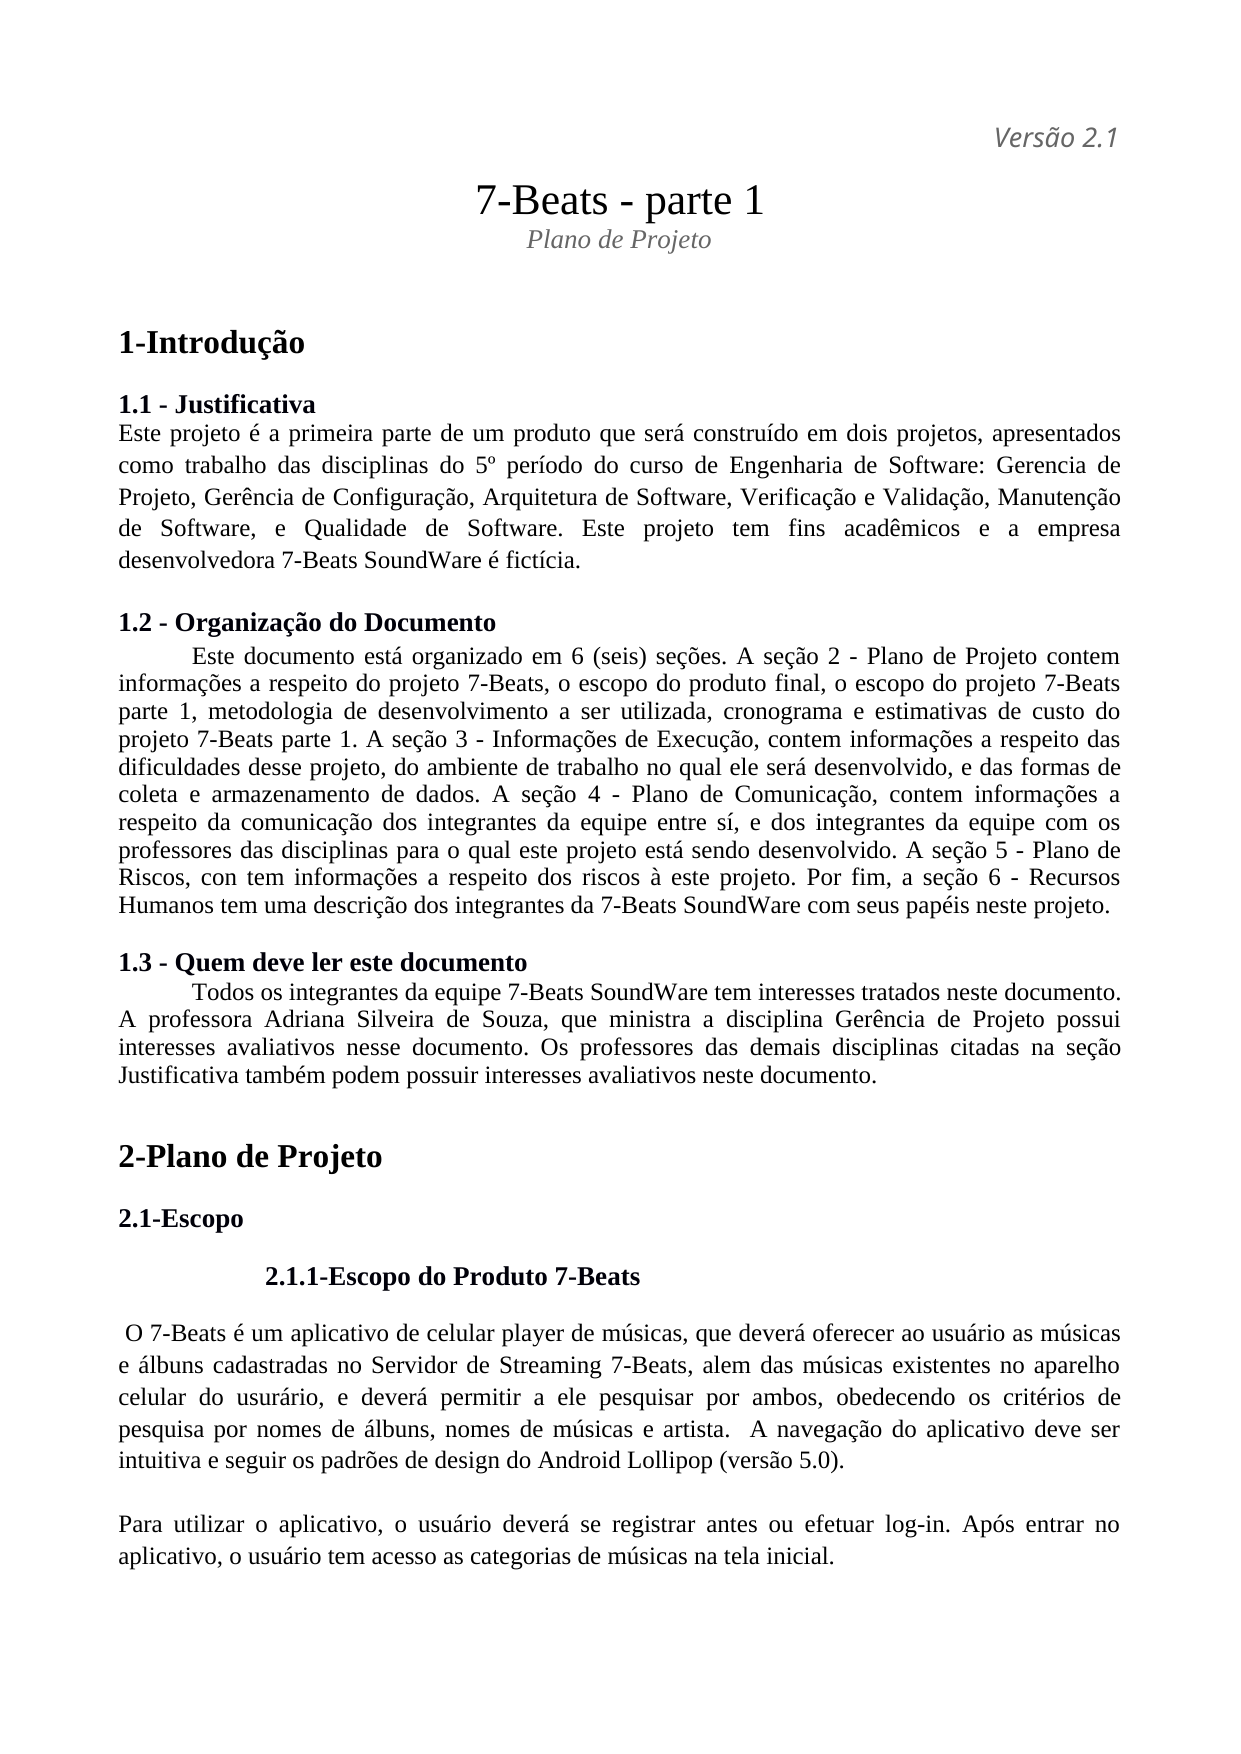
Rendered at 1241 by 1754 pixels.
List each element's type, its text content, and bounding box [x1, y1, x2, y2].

text O 7-Beats é um aplicativo de celular player de músicas, que deverá oferecer ao usuário as músicas e álbuns cadastradas no Servidor de Streaming 7-Beats, alem das músicas existentes no aparelho celular do usurário, e deverá permitir a ele pesquisar por ambos, obedecendo os critérios de pesquisa por nomes de álbuns, nomes de músicas e artista. A navegação do aplicativo deve ser intuitiva e seguir os padrões de design do Android Lollipop (versão 5.0). [118, 1319, 1122, 1474]
subtitle Versão 2.1 [118, 118, 1122, 155]
subtitle 1.2 - Organização do Documento [118, 607, 1122, 637]
subtitle Plano de Projeto [118, 224, 1122, 254]
subtitle 1-Introdução [118, 324, 1122, 361]
text Todos os integrantes da equipe 7-Beats SoundWare tem interesses tratados neste documento. A professora Adriana Silveira de Souza, que ministra a disciplina Gerência de Projeto possui interesses avaliativos nesse documento. Os professores das demais disciplinas citadas na seção Justificativa também podem possuir interesses avaliativos neste documento. [118, 978, 1122, 1089]
text Para utilizar o aplicativo, o usuário deverá se registrar antes ou efetuar log-in. Após entrar no aplicativo, o usuário tem acesso as categorias de músicas na tela inicial. [118, 1510, 1122, 1569]
title 7-Beats - parte 1 [118, 176, 1122, 224]
text Este documento está organizado em 6 (seis) seções. A seção 2 - Plano de Projeto contem informações a respeito do projeto 7-Beats, o escopo do produto final, o escopo do projeto 7-Beats parte 1, metodologia de desenvolvimento a ser utilizada, cronograma e estimativas de custo do projeto 7-Beats parte 1. A seção 3 - Informações de Execução, contem informações a respeito das dificuldades desse projeto, do ambiente de trabalho no qual ele será desenvolvido, e das formas de coleta e armazenamento de dados. A seção 4 - Plano de Comunicação, contem informações a respeito da comunicação dos integrantes da equipe entre sí, e dos integrantes da equipe com os professores das disciplinas para o qual este projeto está sendo desenvolvido. A seção 5 - Plano de Riscos, con tem informações a respeito dos riscos à este projeto. Por fim, a seção 6 - Recursos Humanos tem uma descrição dos integrantes da 7-Beats SoundWare com seus papéis neste projeto. [118, 642, 1122, 919]
subtitle 1.3 - Quem deve ler este documento [118, 947, 1122, 977]
subtitle 2.1.1-Escopo do Produto 7-Beats [265, 1261, 1122, 1291]
subtitle 2.1-Escopo [118, 1203, 1122, 1233]
subtitle 1.1 - Justificativa [118, 389, 1122, 419]
text Este projeto é a primeira parte de um produto que será construído em dois projetos, apresentados como trabalho das disciplinas do 5º período do curso de Engenharia de Software: Gerencia de Projeto, Gerência de Configuração, Arquitetura de Software, Verificação e Validação, Manutenção de Software, e Qualidade de Software. Este projeto tem fins acadêmicos e a empresa desenvolvedora 7-Beats SoundWare é fictícia. [118, 419, 1122, 574]
subtitle 2-Plano de Projeto [118, 1137, 1122, 1174]
